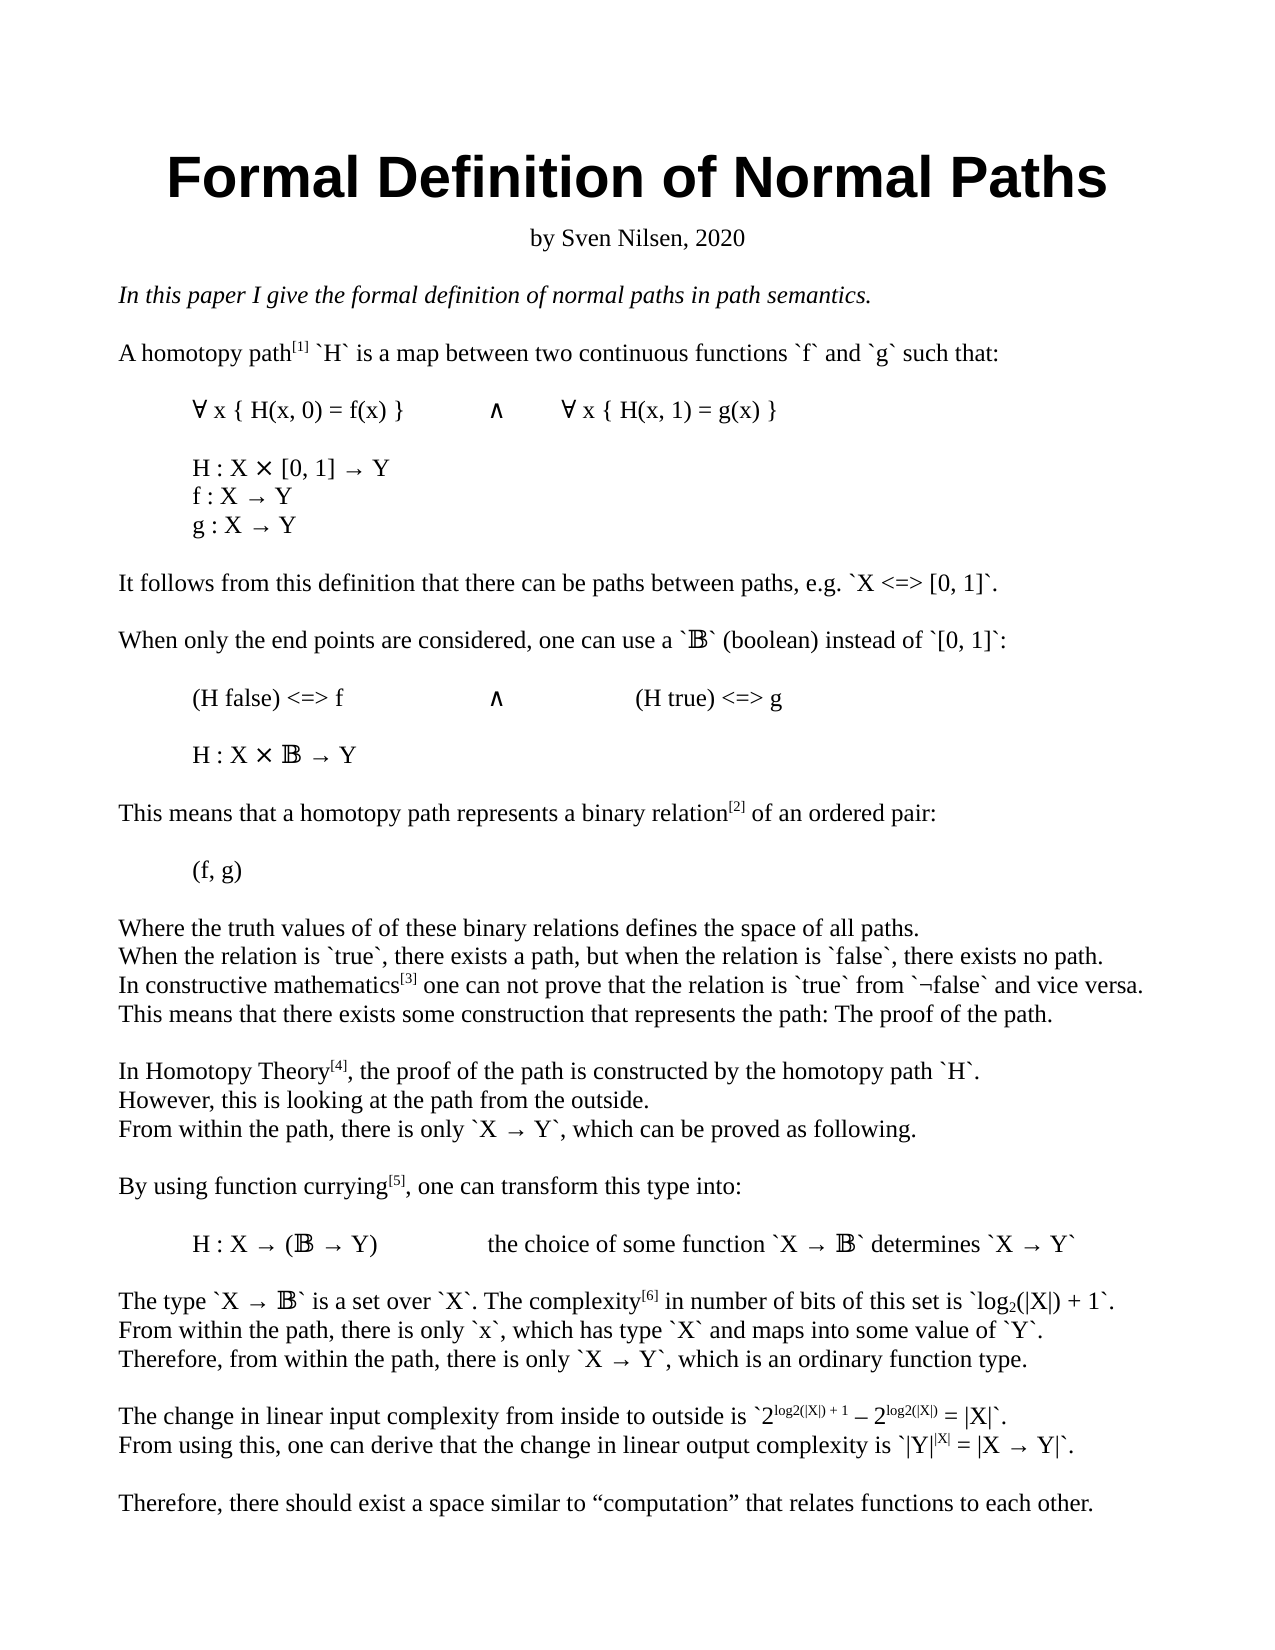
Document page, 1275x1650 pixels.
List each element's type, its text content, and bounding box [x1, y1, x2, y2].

text The change in linear input complexity from inside to outside is `2log2(|X|) + 1 – 2log2(|X|) = |X|`. [118, 1401, 1157, 1430]
text From using this, one can derive that the change in linear output complexity is `|Y||X| = |X → Y|`. [118, 1430, 1157, 1459]
text Where the truth values of of these binary relations defines the space of all paths. [118, 913, 1157, 941]
text Therefore, there should exist a space similar to “computation” that relates functions to each other. [118, 1488, 1157, 1516]
title Formal Definition of Normal Paths [118, 143, 1157, 210]
text g : X → Y [118, 510, 1157, 539]
text ∀ x { H(x, 0) = f(x) } ∧ ∀ x { H(x, 1) = g(x) } [118, 395, 1157, 424]
text By using function currying[5], one can transform this type into: [118, 1171, 1157, 1200]
text f : X → Y [118, 481, 1157, 510]
text This means that a homotopy path represents a binary relation[2] of an ordered pair: [118, 798, 1157, 826]
text (f, g) [118, 855, 1157, 884]
text H : X ⨯ [0, 1] → Y [118, 453, 1157, 481]
text The type `X → 𝔹` is a set over `X`. The complexity[6] in number of bits of this set is `log2(|X|) + 1`. [118, 1286, 1157, 1315]
text When only the end points are considered, one can use a `𝔹` (boolean) instead of `[0, 1]`: [118, 625, 1157, 654]
text It follows from this definition that there can be paths between paths, e.g. `X <=> [0, 1]`. [118, 568, 1157, 596]
text H : X ⨯ 𝔹 → Y [118, 740, 1157, 769]
text In this paper I give the formal definition of normal paths in path semantics. [118, 280, 1157, 309]
text Therefore, from within the path, there is only `X → Y`, which is an ordinary function type. [118, 1344, 1157, 1373]
text In constructive mathematics[3] one can not prove that the relation is `true` from `¬false` and vice versa. [118, 970, 1157, 999]
text H : X → (𝔹 → Y) the choice of some function `X → 𝔹` determines `X → Y` [118, 1229, 1157, 1258]
text (H false) <=> f ∧ (H true) <=> g [118, 683, 1157, 711]
text However, this is looking at the path from the outside. [118, 1085, 1157, 1114]
text From within the path, there is only `x`, which has type `X` and maps into some value of `Y`. [118, 1315, 1157, 1344]
text In Homotopy Theory[4], the proof of the path is constructed by the homotopy path `H`. [118, 1056, 1157, 1085]
text A homotopy path[1] `H` is a map between two continuous functions `f` and `g` such that: [118, 338, 1157, 366]
text This means that there exists some construction that represents the path: The proof of the path. [118, 999, 1157, 1028]
text When the relation is `true`, there exists a path, but when the relation is `false`, there exists no path. [118, 941, 1157, 970]
text From within the path, there is only `X → Y`, which can be proved as following. [118, 1114, 1157, 1143]
text by Sven Nilsen, 2020 [118, 223, 1157, 251]
